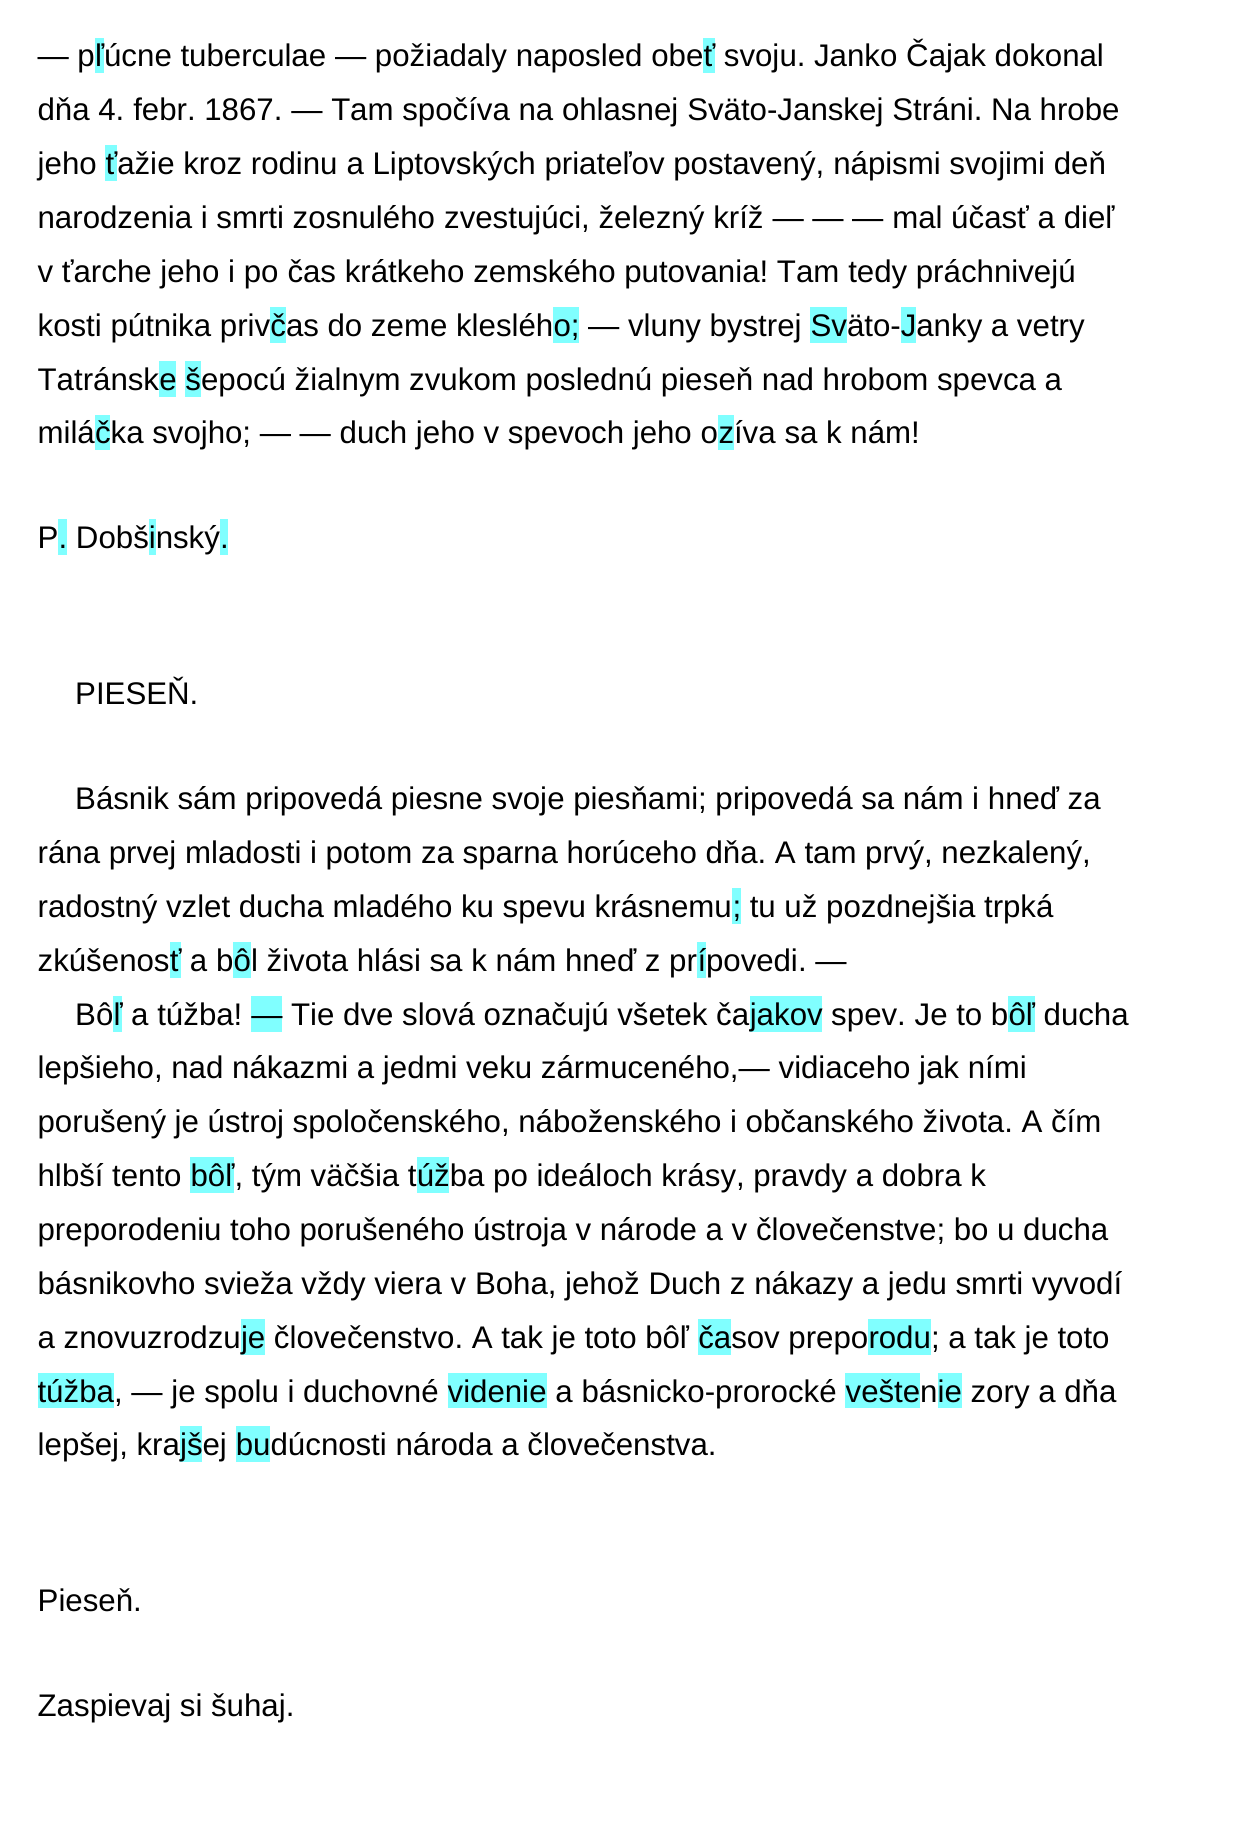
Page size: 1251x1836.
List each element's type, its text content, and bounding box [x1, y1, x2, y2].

text Bôľ a túžba! — Tie dve slová označujú všetek čajakov spev. Je to bôľ ducha lepšieho, nad nákazmi a jedmi veku zármuceného,— vidiaceho jak ními porušený je ústroj spoločenského, náboženského i občanského života. A čím hlbší tento bôľ, tým väčšia túžba po ideáloch krásy, pravdy a dobra k preporodeniu toho porušeného ústroja v národe a v človečenstve; bo u ducha básnikovho svieža vždy viera v Boha, jehož Duch z nákazy a jedu smrti vyvodí a znovuzrodzuje človečenstvo. A tak je toto bôľ časov preporodu; a tak je toto túžba, — je spolu i duchovné videnie a básnicko-prorocké vešte­nie zory a dňa lepšej, krajšej budúcnosti národa a človečenstva. [37, 996, 1130, 1462]
text P. Dobšinský. [37, 519, 1130, 555]
text — pľúcne tuberculae — požiadaly naposled obeť svoju. Janko Čajak dokonal dňa 4. febr. 1867. — Tam spočíva na ohlasnej Sväto-Janskej Stráni. Na hrobe jeho ťažie kroz rodinu a Liptovských priateľov postavený, nápismi svo­jimi deň narodzenia i smrti zosnulého zvestujúci, železný kríž — — — mal účasť a dieľ v ťarche jeho i po čas krátkeho zemského putovania! Tam tedy práchnivejú kosti pútnika privčas do zeme kleslého; — vluny bystrej Sväto-Janky a vetry Tatránske šepocú žialnym zvukom poslednú pie­seň nad hrobom spevca a miláčka svojho; — — duch jeho v spevoch jeho ozíva sa k nám! [37, 37, 1130, 450]
subtitle Pieseň. [37, 1582, 1130, 1618]
text Zaspievaj si šuhaj. [37, 1687, 1130, 1723]
text Básnik sám pripovedá piesne svoje piesňami; pripovedá sa nám i hneď za rána prvej mladosti i potom za sparna horúceho dňa. A tam prvý, nezkalený, radostný vzlet ducha mladého ku spevu krásnemu; tu už pozdnejšia trpká zkúšenosť a bôl života hlási sa k nám hneď z prípovedi. — [37, 780, 1130, 978]
text PIESEŇ. [37, 675, 1130, 711]
